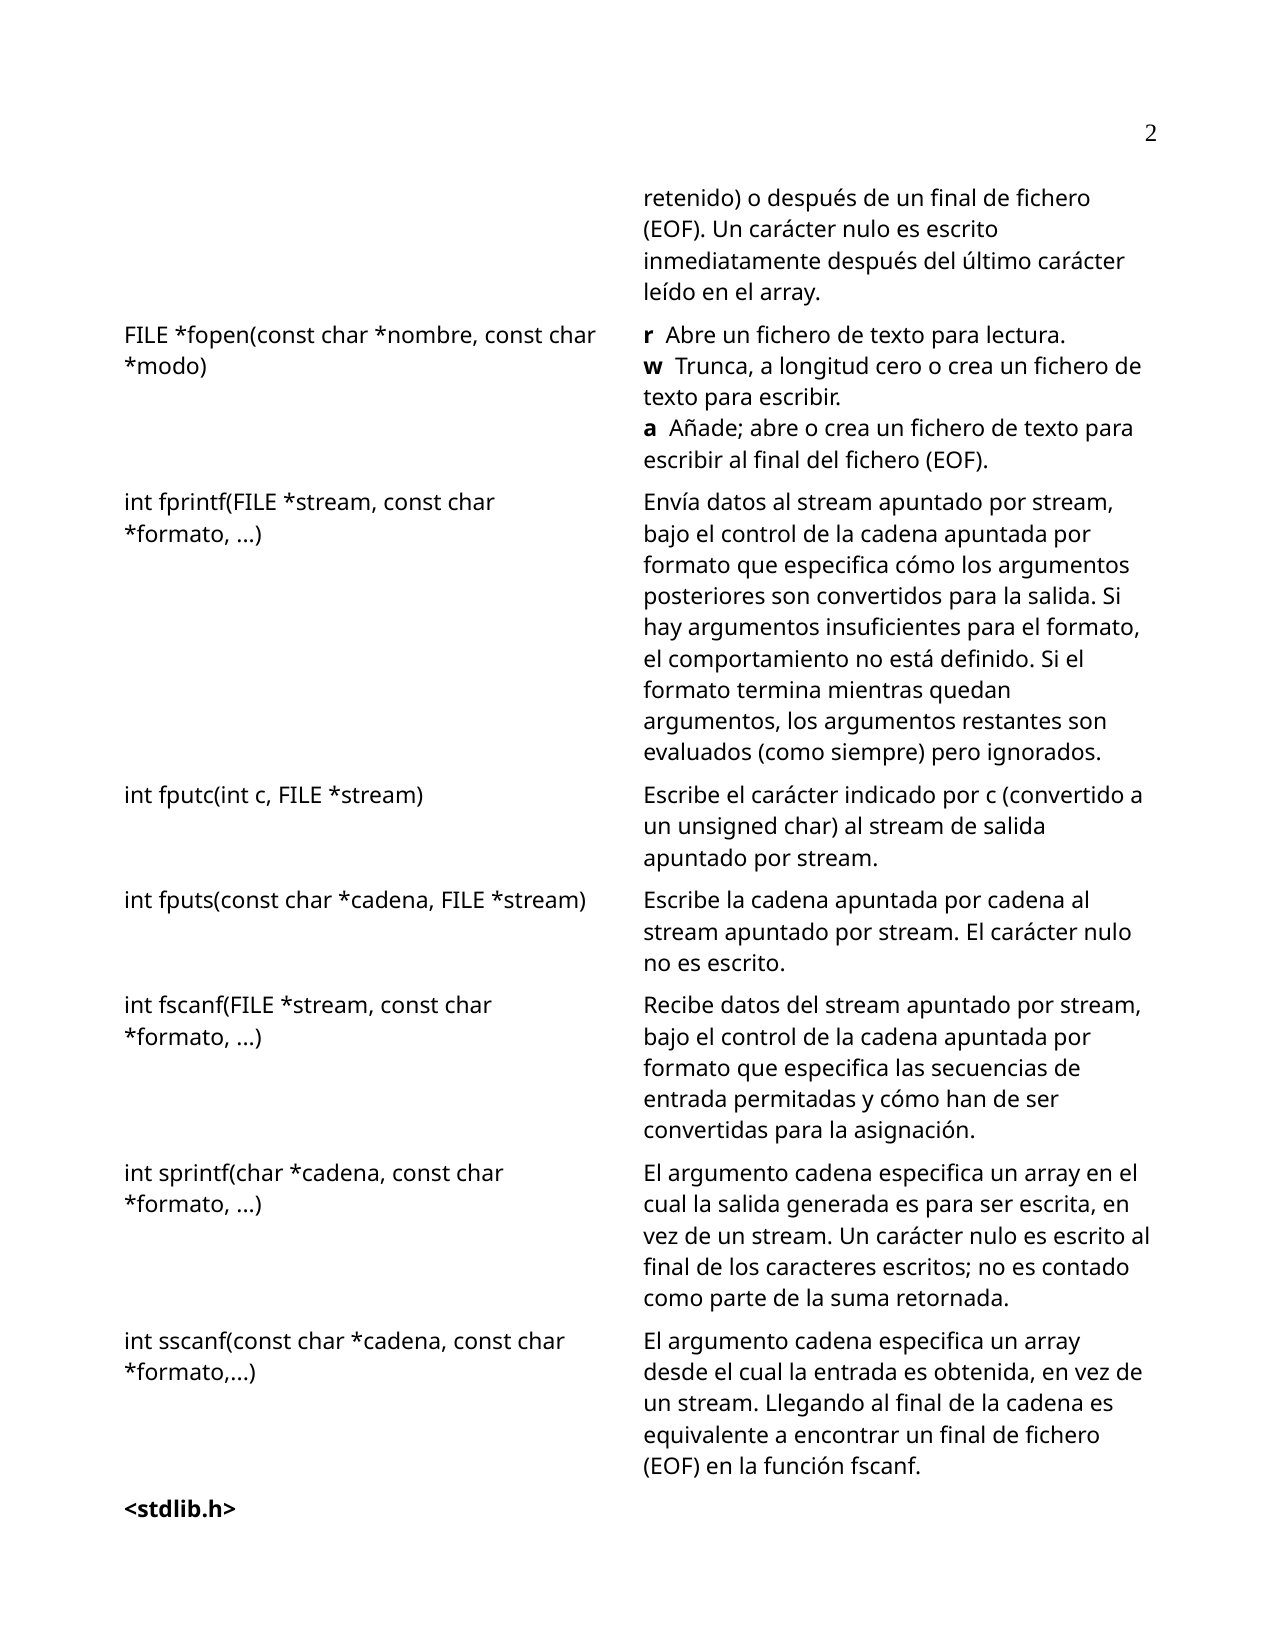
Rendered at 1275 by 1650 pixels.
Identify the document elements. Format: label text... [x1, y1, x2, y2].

table_cell int fscanf(FILE *stream, const char *formato, ...) [118, 984, 637, 1151]
table_cell r Abre un fichero de texto para lectura. w Trunca, a longitud cero o crea un fichero de texto para escribir. a Añade; abre o crea un fichero de texto para escribir al final del fichero (EOF). [638, 313, 1157, 481]
table_cell El argumento cadena especifica un array desde el cual la entrada es obtenida, en vez de un stream. Llegando al final de la cadena es equivalente a encontrar un final de fichero (EOF) en la función fscanf. [638, 1319, 1157, 1487]
table_cell [118, 176, 637, 313]
table_cell Escribe el carácter indicado por c (convertido a un unsigned char) al stream de salida apuntado por stream. [638, 773, 1157, 878]
table_cell Envía datos al stream apuntado por stream, bajo el control de la cadena apuntada por formato que especifica cómo los argumentos posteriores son convertidos para la salida. Si hay argumentos insuficientes para el formato, el comportamiento no está definido. Si el formato termina mientras quedan argumentos, los argumentos restantes son evaluados (como siempre) pero ignorados. [638, 481, 1157, 773]
table_cell int fputc(int c, FILE *stream) [118, 773, 637, 878]
table_cell Escribe la cadena apuntada por cadena al stream apuntado por stream. El carácter nulo no es escrito. [638, 879, 1157, 984]
table_cell Recibe datos del stream apuntado por stream, bajo el control de la cadena apuntada por formato que especifica las secuencias de entrada permitadas y cómo han de ser convertidas para la asignación. [638, 984, 1157, 1151]
table_cell int fprintf(FILE *stream, const char *formato, ...) [118, 481, 637, 773]
table_cell FILE *fopen(const char *nombre, const char *modo) [118, 313, 637, 481]
table_cell El argumento cadena especifica un array en el cual la salida generada es para ser escrita, en vez de un stream. Un carácter nulo es escrito al final de los caracteres escritos; no es contado como parte de la suma retornada. [638, 1151, 1157, 1319]
table_cell int sscanf(const char *cadena, const char *formato,...) [118, 1319, 637, 1487]
table_cell int fputs(const char *cadena, FILE *stream) [118, 879, 637, 984]
table_cell retenido) o después de un final de fichero (EOF). Un carácter nulo es escrito inmediatamente después del último carácter leído en el array. [638, 176, 1157, 313]
table_cell <stdlib.h> [118, 1487, 1157, 1529]
table_cell int sprintf(char *cadena, const char *formato, ...) [118, 1151, 637, 1319]
